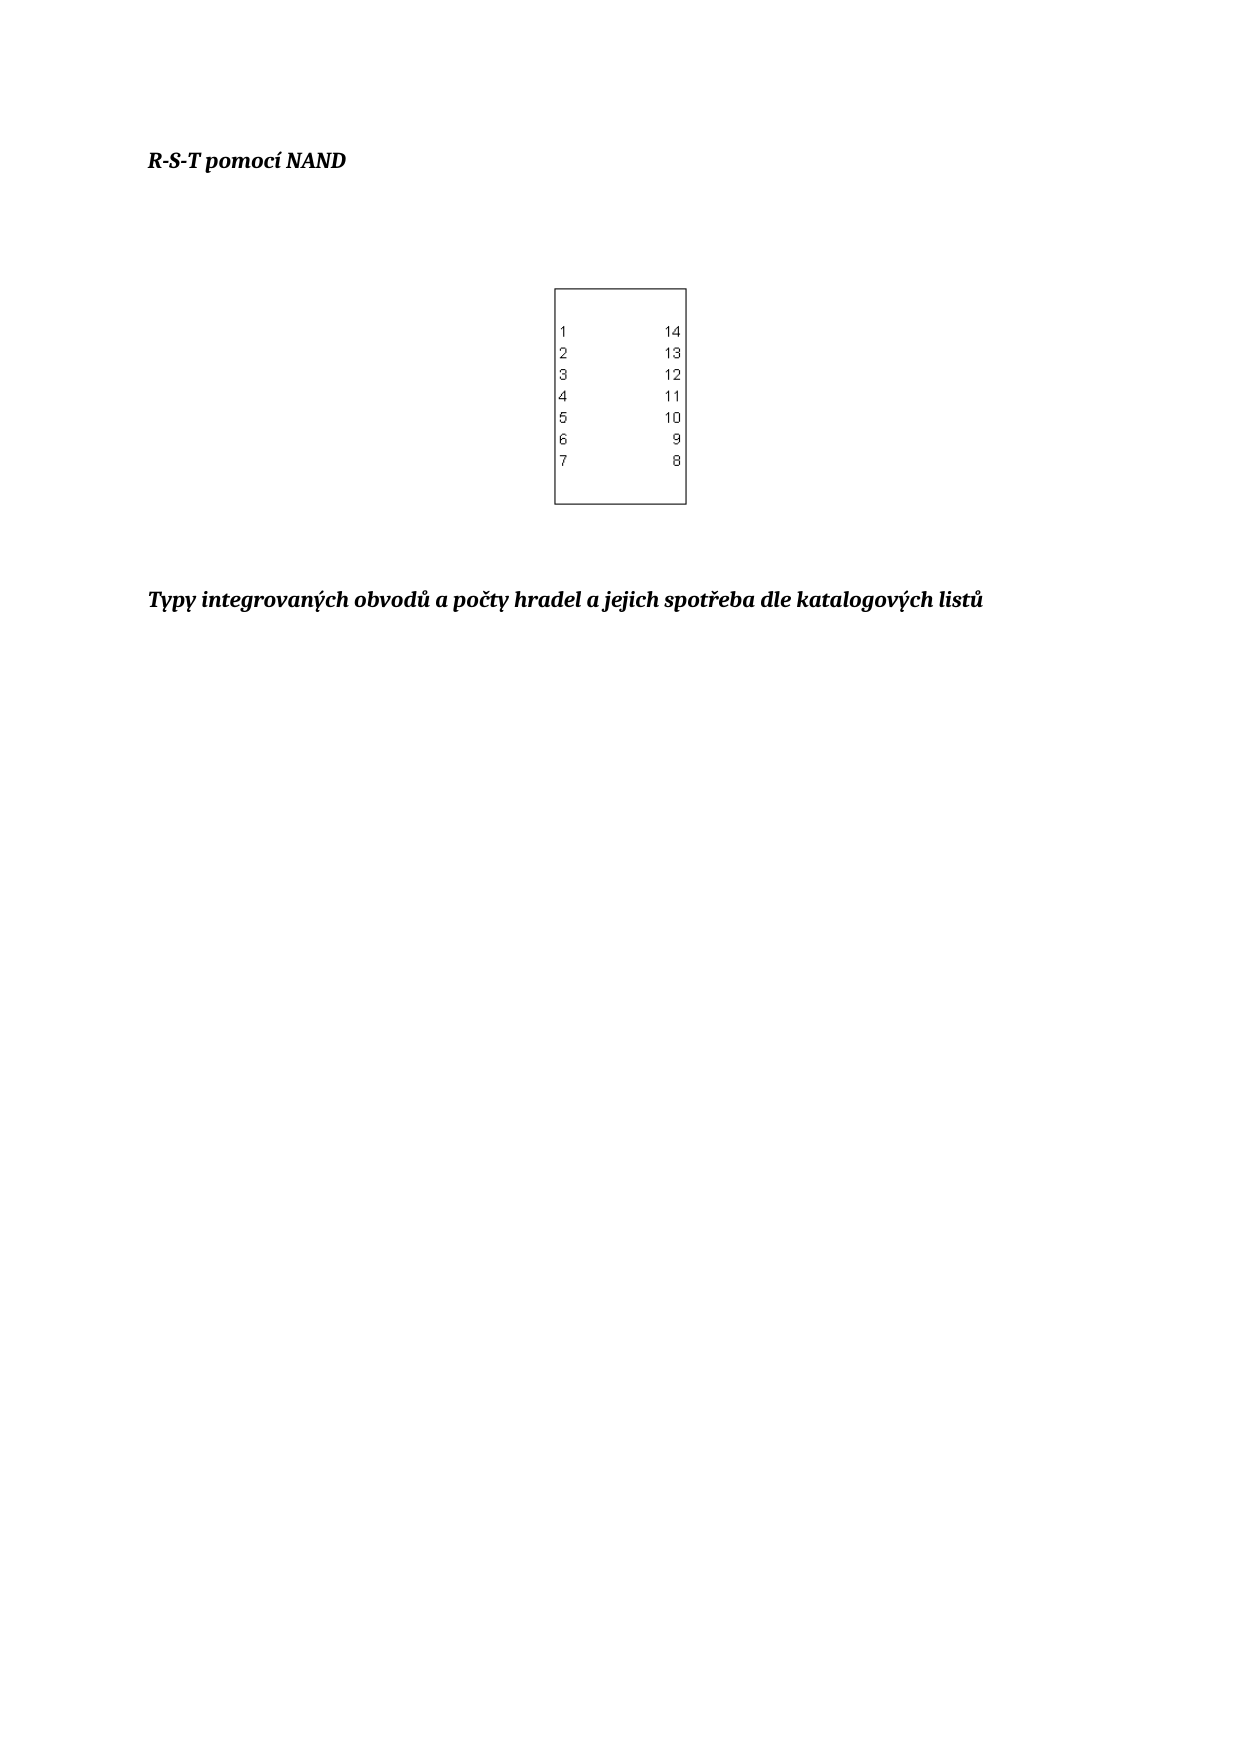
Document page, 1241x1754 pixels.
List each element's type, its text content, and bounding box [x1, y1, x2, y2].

subtitle R-S-T pomocí NAND [148, 148, 1093, 174]
picture [549, 283, 691, 509]
subtitle Typy integrovaných obvodů a počty hradel a jejich spotřeba dle katalogových listů [148, 587, 1093, 613]
